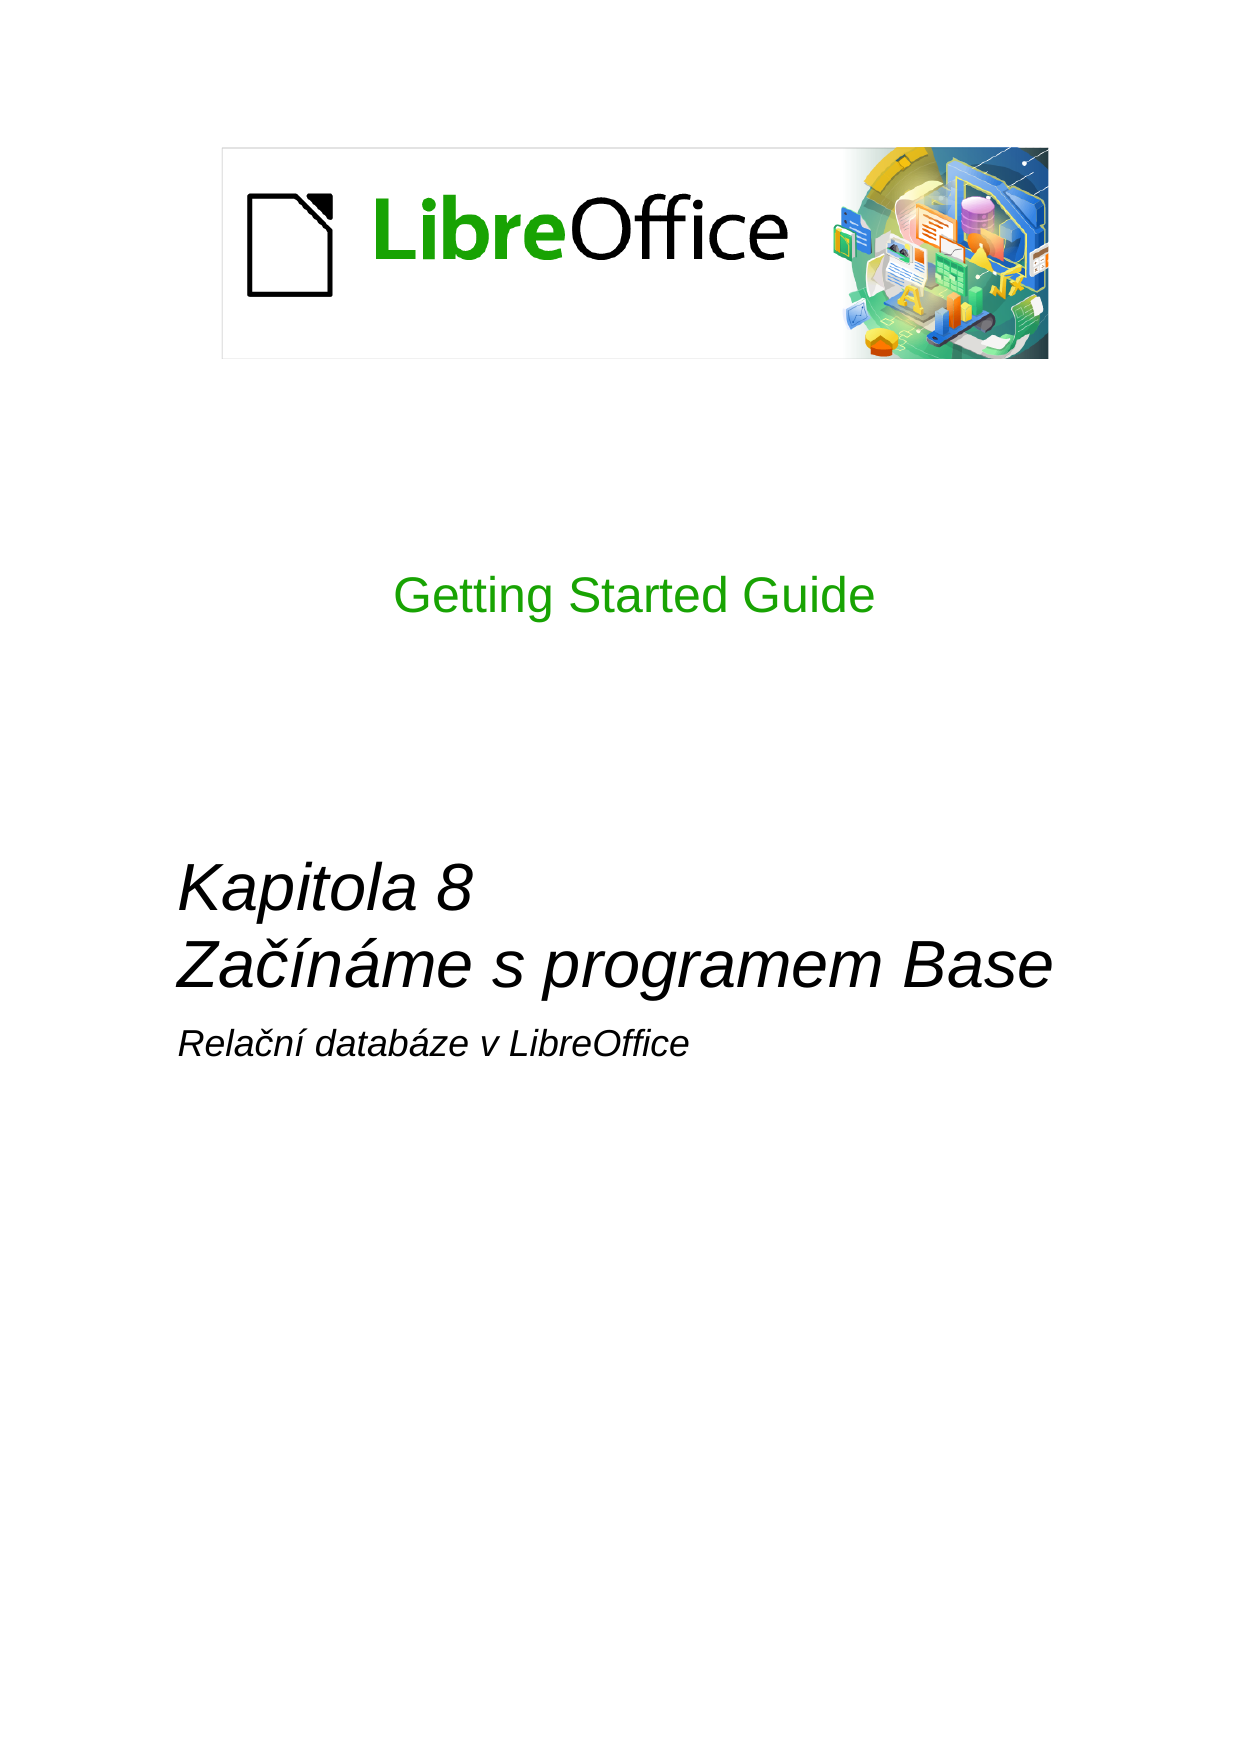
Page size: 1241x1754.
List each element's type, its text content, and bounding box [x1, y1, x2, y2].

subtitle Relační databáze v LibreOffice [177, 1021, 1093, 1064]
title Kapitola 8 Začínáme s programem Base [177, 848, 1093, 1002]
text Začínáme s programem LibreOffice [177, 566, 1093, 623]
picture [221, 147, 1049, 359]
